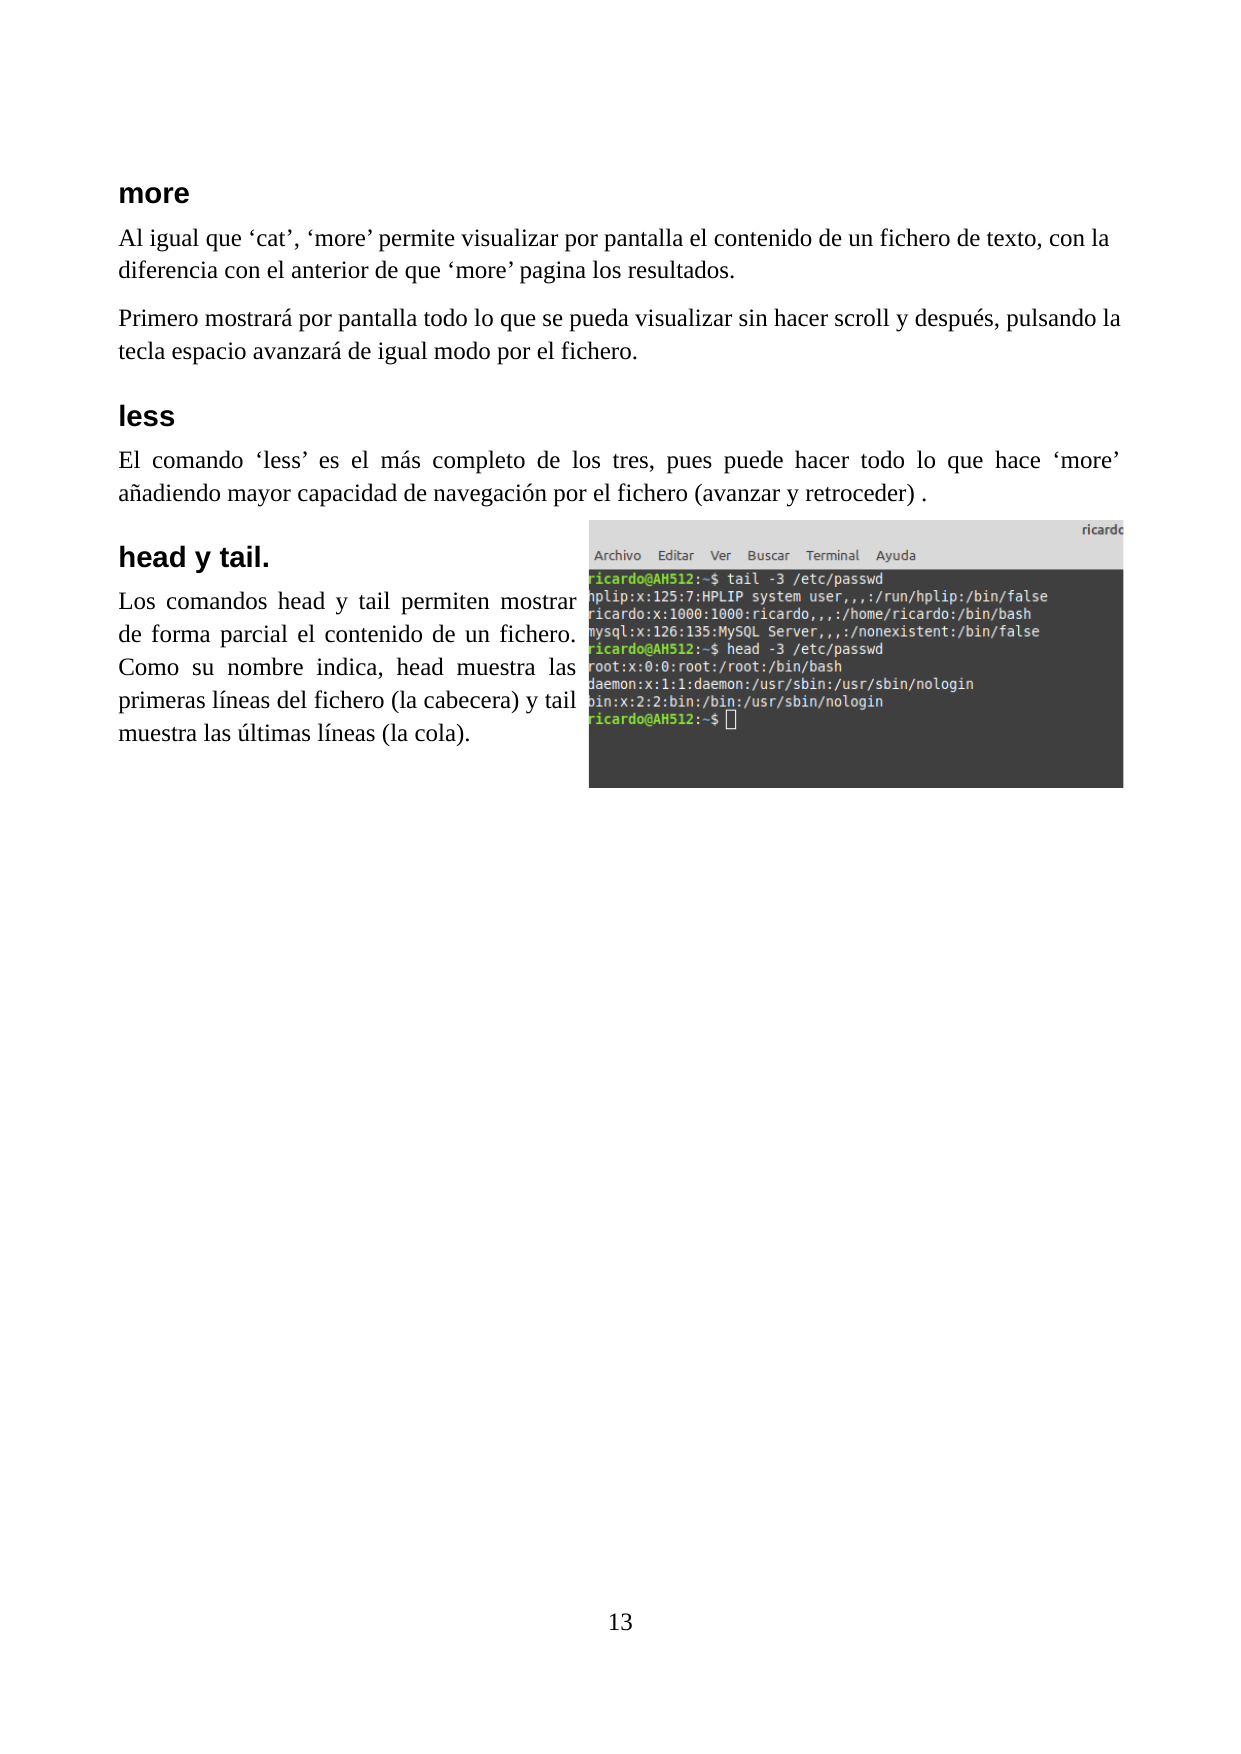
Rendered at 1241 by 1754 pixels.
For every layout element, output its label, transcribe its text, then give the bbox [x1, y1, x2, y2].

subtitle head y tail. [118, 540, 588, 574]
text El comando ‘less’ es el más completo de los tres, pues puede hacer todo lo que hace ‘more’ añadiendo mayor capacidad de navegación por el fichero (avanzar y retroceder) . [118, 445, 1122, 506]
subtitle more [118, 176, 1122, 210]
subtitle less [118, 398, 1122, 432]
text Los comandos head y tail permiten mostrar de forma parcial el contenido de un fichero. Como su nombre indica, head muestra las primeras líneas del fichero (la cabecera) y tail muestra las últimas líneas (la cola). [118, 586, 588, 747]
text Al igual que ‘cat’, ‘more’ permite visualizar por pantalla el contenido de un fichero de texto, con la diferencia con el anterior de que ‘more’ pagina los resultados. [118, 223, 1122, 284]
picture [588, 520, 1124, 788]
text Primero mostrará por pantalla todo lo que se pueda visualizar sin hacer scroll y después, pulsando la tecla espacio avanzará de igual modo por el fichero. [118, 303, 1122, 365]
